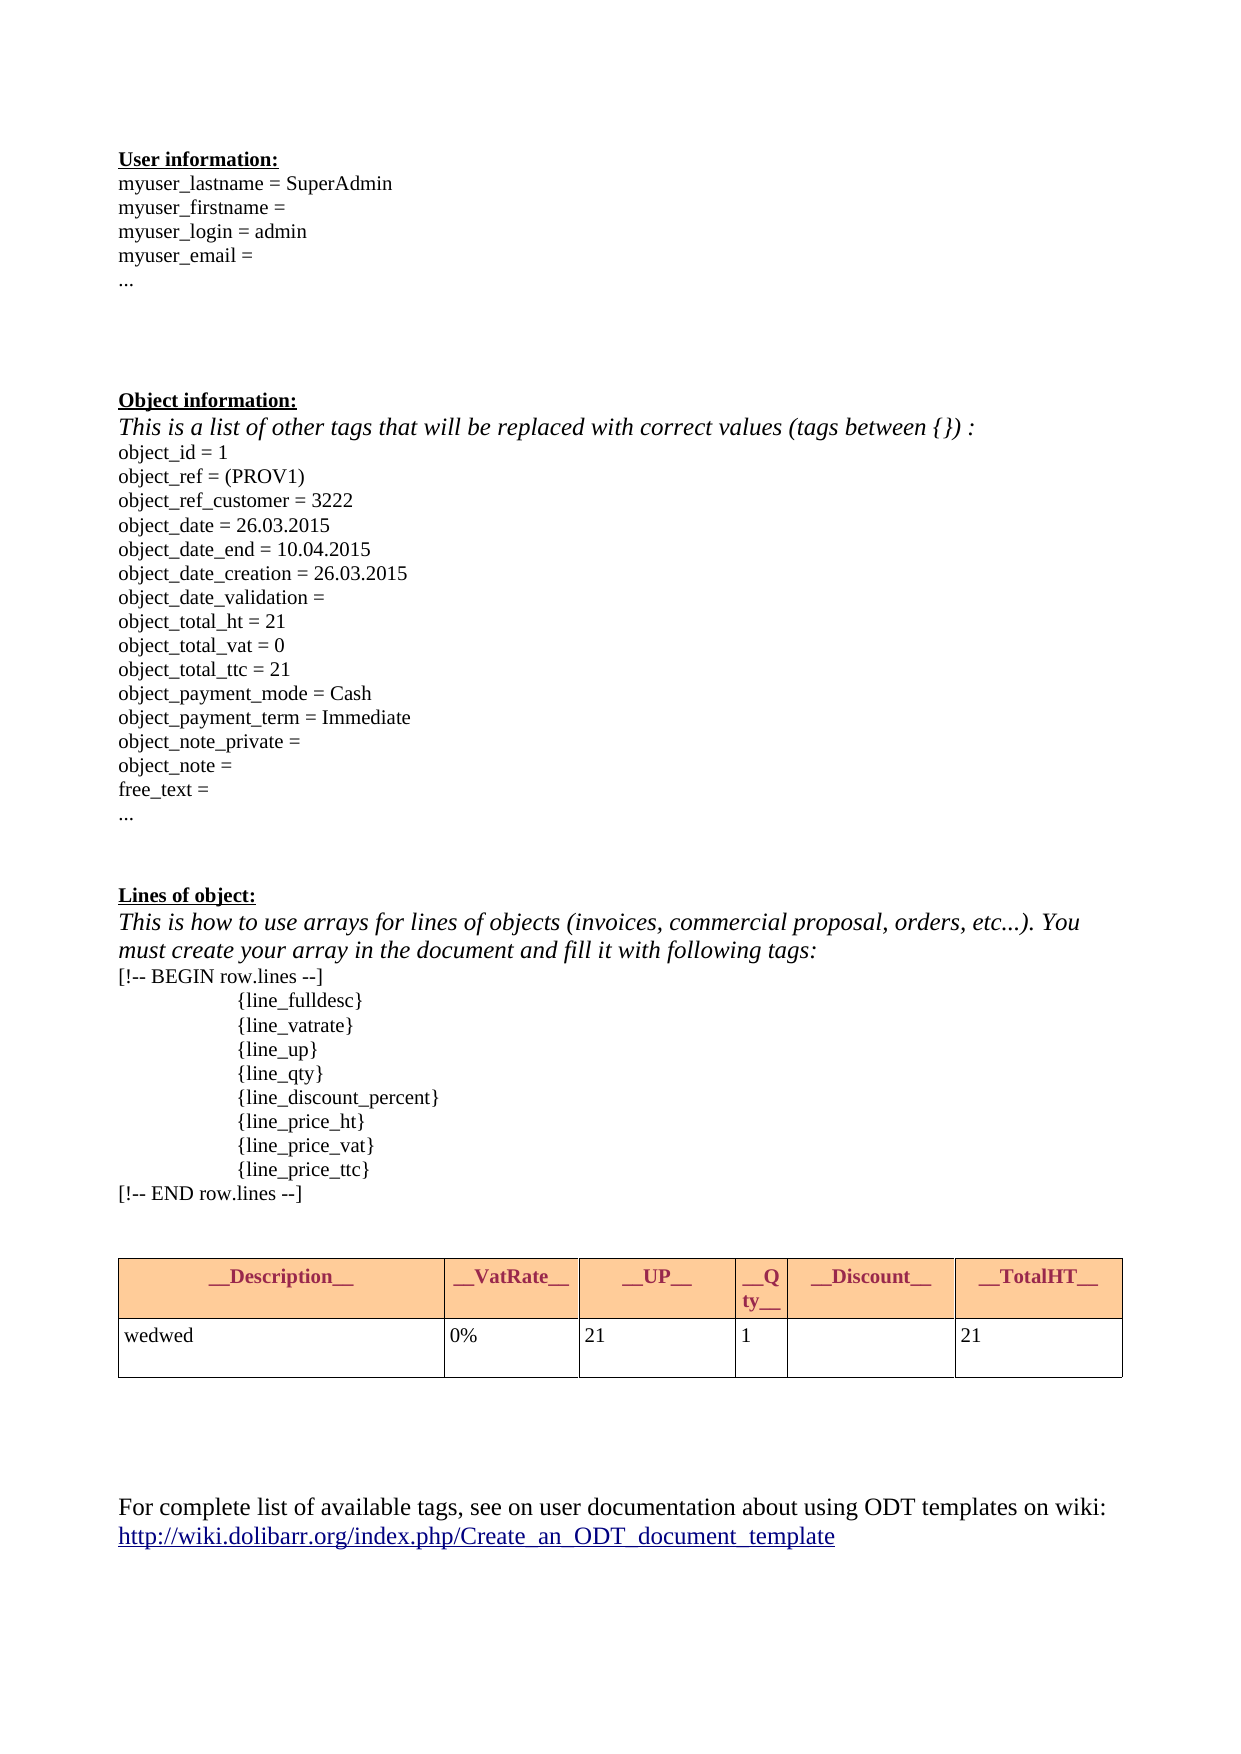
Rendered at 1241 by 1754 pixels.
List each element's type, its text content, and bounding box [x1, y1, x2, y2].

text object_total_vat = 0 [118, 633, 1122, 657]
text ... [118, 267, 1122, 291]
text User information: [118, 147, 1122, 171]
text [!-- END row.lines --] [118, 1181, 1122, 1205]
text This is a list of other tags that will be replaced with correct values (tags between {}) : [118, 412, 1122, 440]
text ... [118, 801, 1122, 825]
table_cell 21 [580, 1319, 735, 1377]
table_cell [788, 1319, 954, 1377]
table_header __TotalHT__ [956, 1259, 1122, 1318]
text {line_discount_percent} [118, 1085, 1122, 1109]
text {line_up} [118, 1037, 1122, 1061]
text object_date_validation = [118, 585, 1122, 609]
text object_date_end = 10.04.2015 [118, 537, 1122, 561]
text This is how to use arrays for lines of objects (invoices, commercial proposal, orders, etc...). You must create your array in the document and fill it with following tags: [118, 907, 1122, 964]
table_cell 21 [956, 1319, 1122, 1377]
text {line_price_ht} [118, 1109, 1122, 1133]
text {line_fulldesc} [118, 988, 1122, 1012]
table_header __Discount__ [788, 1259, 954, 1318]
text object_id = 1 [118, 440, 1122, 464]
text {line_vatrate} [118, 1012, 1122, 1037]
text http://wiki.dolibarr.org/index.php/Create_an_ODT_document_template [118, 1521, 1122, 1550]
table_header __UP__ [580, 1259, 735, 1318]
text {line_qty} [118, 1061, 1122, 1085]
text object_ref = (PROV1) [118, 464, 1122, 488]
table_header __Qty__ [736, 1259, 787, 1318]
text object_total_ttc = 21 [118, 657, 1122, 681]
text myuser_firstname = [118, 195, 1122, 219]
text {line_price_ttc} [118, 1157, 1122, 1181]
text object_date_creation = 26.03.2015 [118, 561, 1122, 585]
text Lines of object: [118, 883, 1122, 907]
table_header __VatRate__ [445, 1259, 578, 1318]
text object_note = [118, 753, 1122, 777]
text [!-- BEGIN row.lines --] [118, 964, 1122, 988]
table_cell 0% [445, 1319, 578, 1377]
text myuser_email = [118, 243, 1122, 267]
text For complete list of available tags, see on user documentation about using ODT templates on wiki: [118, 1492, 1122, 1521]
text object_payment_term = Immediate [118, 705, 1122, 729]
text Object information: [118, 387, 1122, 412]
table_header __Description__ [119, 1259, 444, 1318]
text {line_price_vat} [118, 1133, 1122, 1157]
text object_total_ht = 21 [118, 609, 1122, 633]
table_cell 1 [736, 1319, 787, 1377]
text object_payment_mode = Cash [118, 681, 1122, 705]
text myuser_login = admin [118, 219, 1122, 243]
text object_ref_customer = 3222 [118, 488, 1122, 512]
text free_text = [118, 777, 1122, 801]
text object_date = 26.03.2015 [118, 512, 1122, 537]
text object_note_private = [118, 729, 1122, 753]
text myuser_lastname = SuperAdmin [118, 171, 1122, 195]
table_cell wedwed [119, 1319, 444, 1377]
